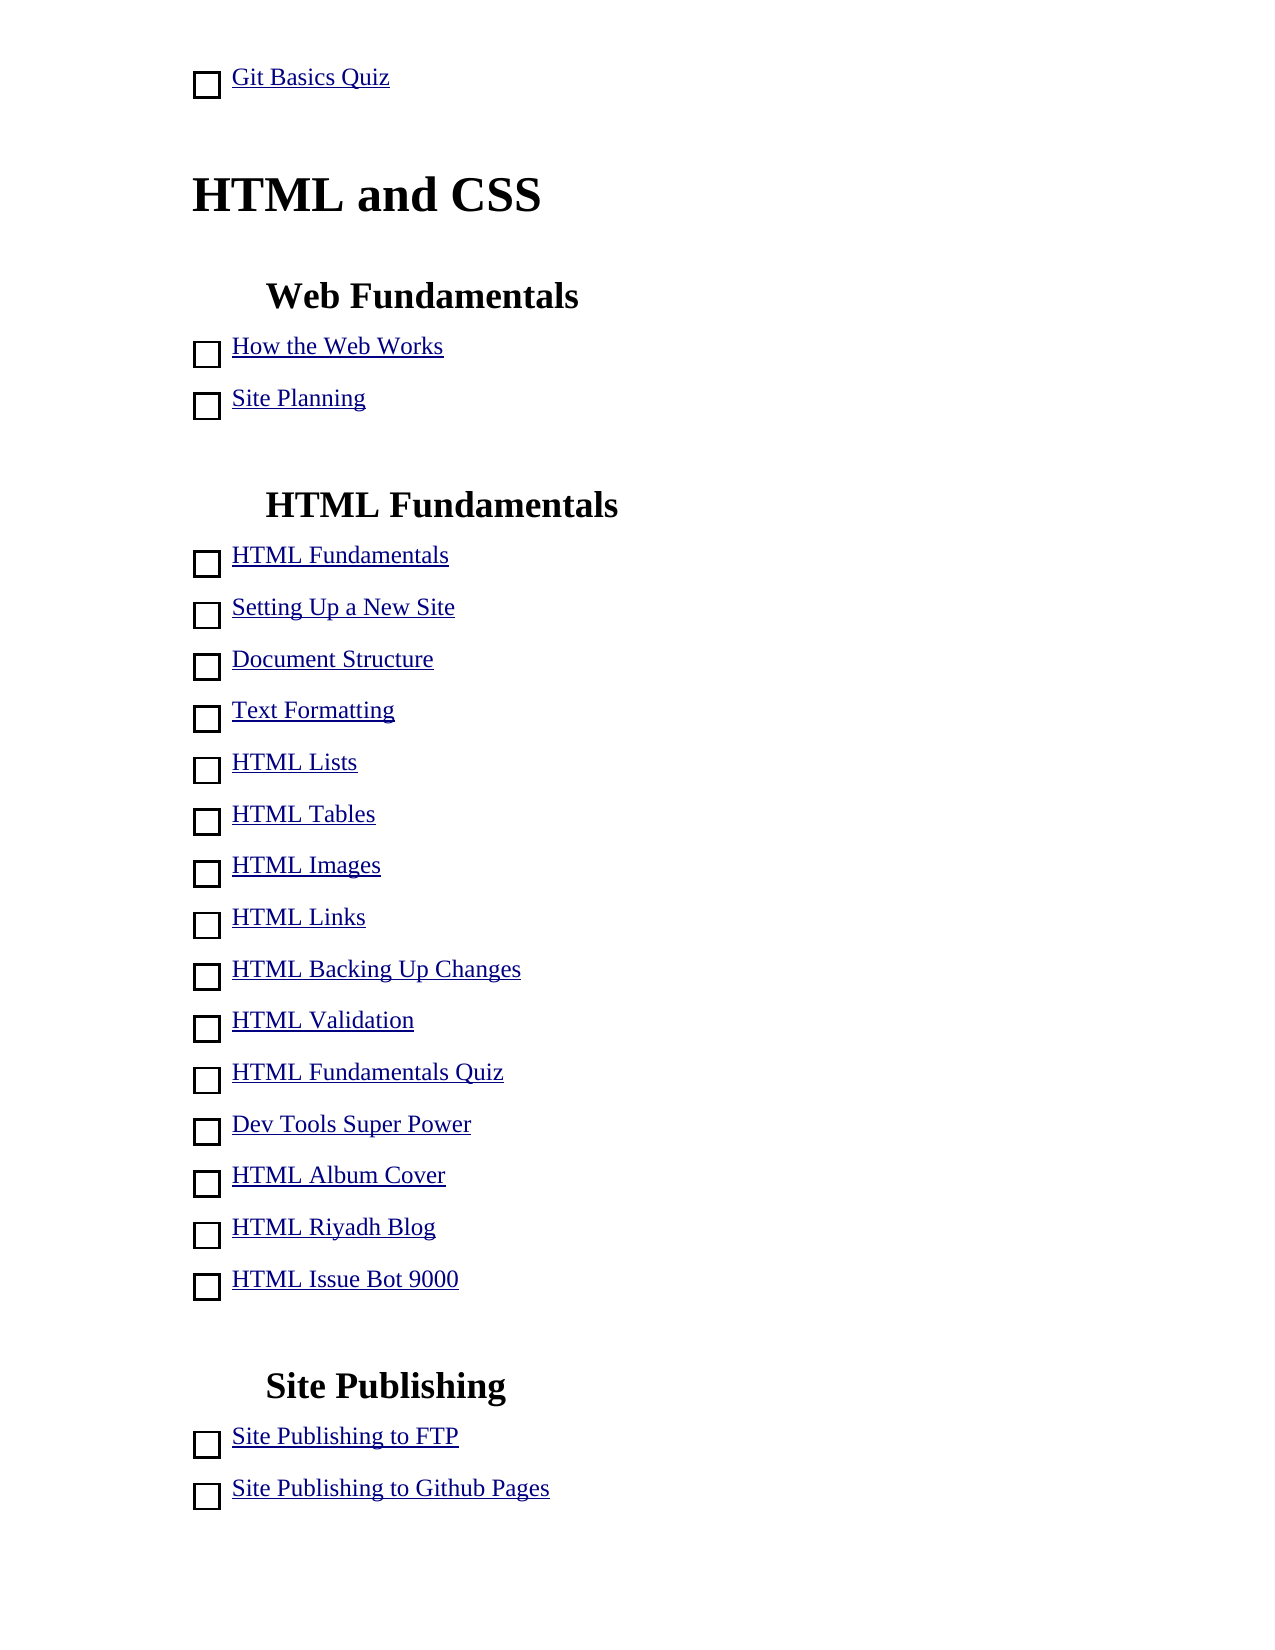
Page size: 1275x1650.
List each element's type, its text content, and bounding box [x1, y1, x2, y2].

subtitle Web Fundamentals [236, 273, 1216, 316]
list [162, 538, 192, 1313]
subtitle HTML and CSS [162, 165, 1216, 223]
list [162, 59, 192, 111]
list HTML Fundamentals Setting Up a New Site Document Structure Text Formatting HTML Lists HTML Tables HTML Images HTML Links HTML Backing Up Changes HTML Validation HTML Fundamentals Quiz Dev Tools Super Power HTML Album Cover HTML Riyadh Blog HTML Issue Bot 9000 [232, 538, 1216, 1313]
list Site Publishing to FTP Site Publishing to Github Pages [232, 1419, 1216, 1522]
list [162, 1419, 192, 1522]
list Git Basics Quiz [232, 59, 1216, 111]
subtitle HTML Fundamentals [236, 482, 1216, 525]
subtitle Site Publishing [236, 1363, 1216, 1406]
list How the Web Works Site Planning [232, 329, 1216, 432]
list [162, 329, 192, 432]
